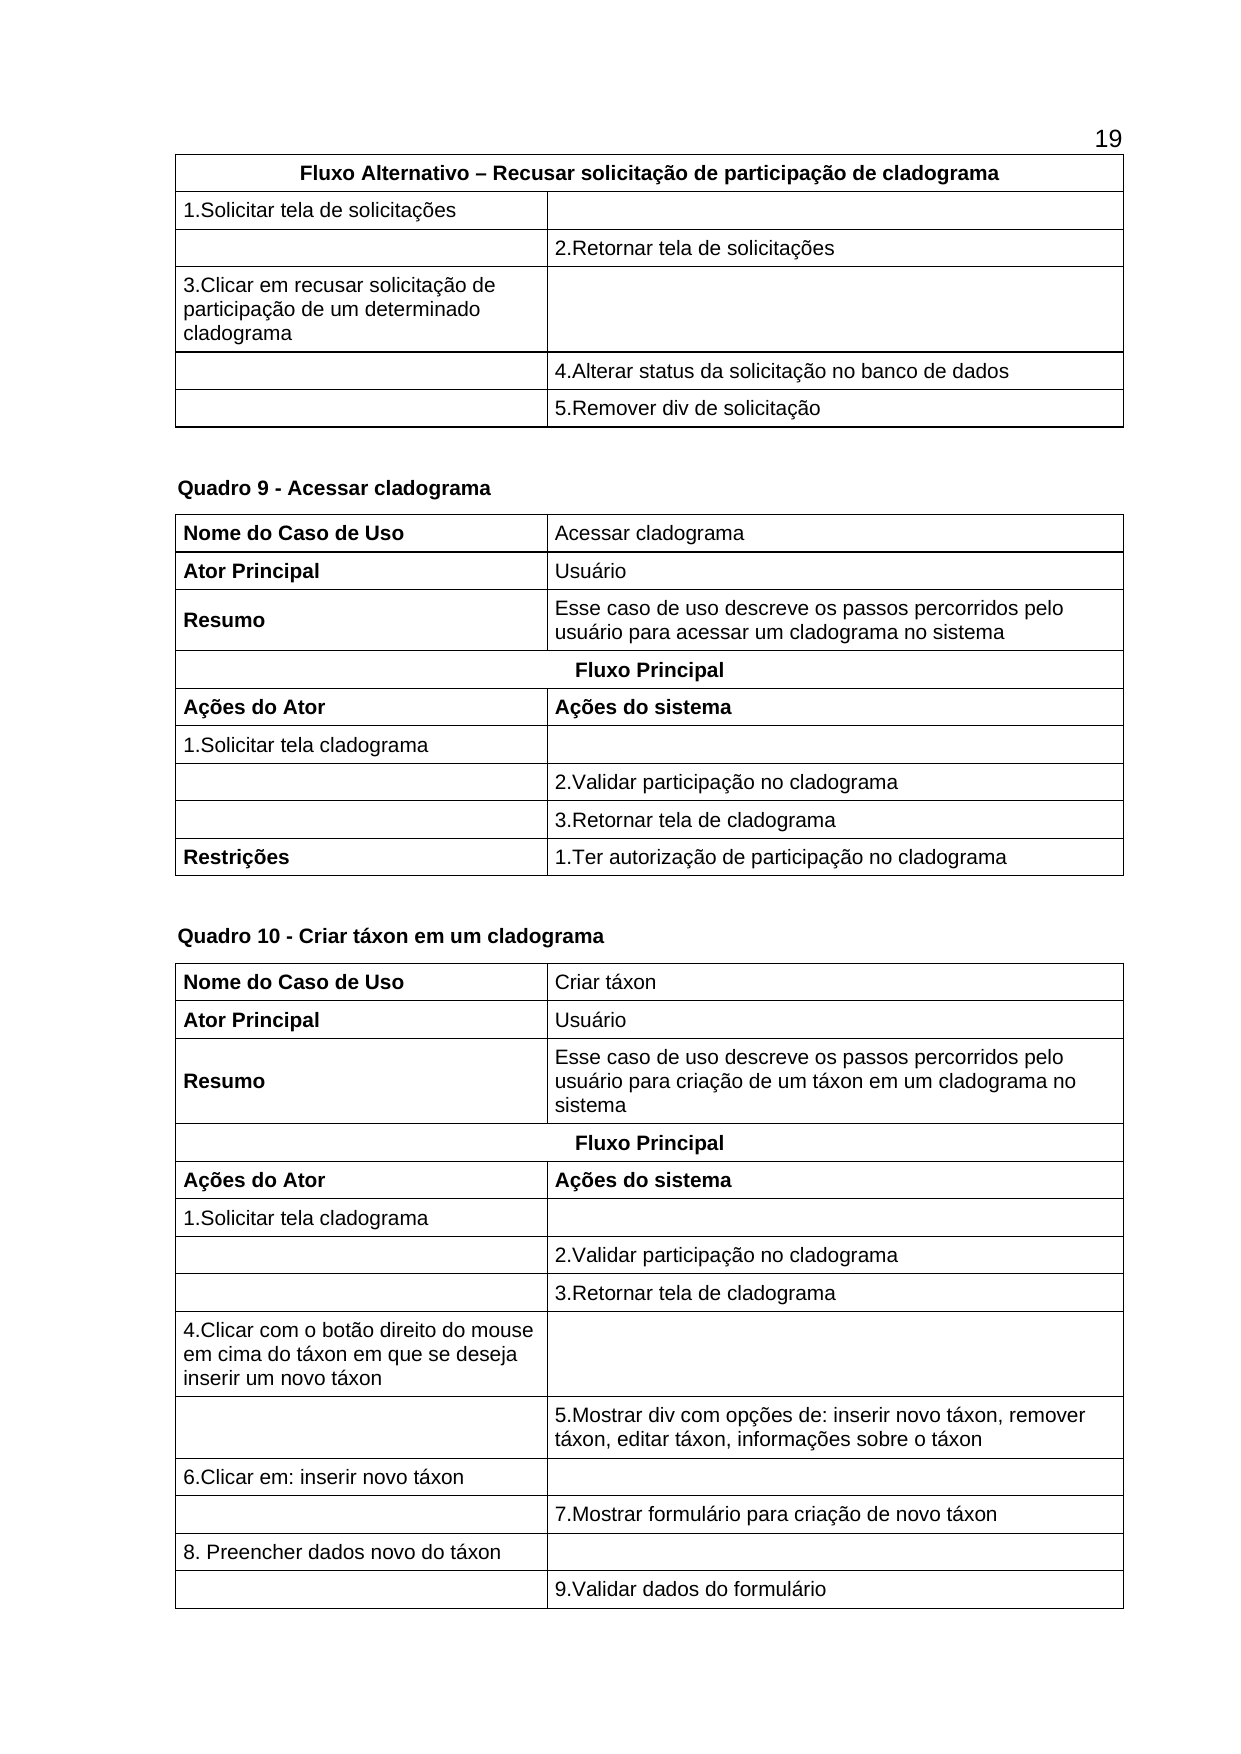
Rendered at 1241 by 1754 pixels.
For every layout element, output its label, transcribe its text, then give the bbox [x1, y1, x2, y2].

table_cell [176, 1496, 547, 1532]
table_cell [548, 192, 1123, 228]
table_cell [548, 1459, 1123, 1495]
table_cell 8. Preencher dados novo do táxon [176, 1534, 547, 1570]
table_cell 1.Ter autorização de participação no cladograma [548, 839, 1123, 875]
table_header Acessar cladograma [548, 515, 1123, 551]
table_cell 4.Alterar status da solicitação no banco de dados [548, 353, 1123, 389]
table_header Nome do Caso de Uso [176, 515, 547, 551]
table_cell Ações do Ator [176, 1162, 547, 1198]
table_cell [548, 1312, 1123, 1396]
table_cell [176, 390, 547, 426]
text Quadro 10 - Criar táxon em um cladograma [177, 924, 1122, 948]
table_cell 1.Solicitar tela cladograma [176, 726, 547, 763]
table_cell [548, 1534, 1123, 1570]
table_cell 3.Clicar em recusar solicitação de participação de um determinado cladograma [176, 267, 547, 351]
table_cell Fluxo Principal [176, 1124, 1123, 1161]
table_cell [176, 1397, 547, 1457]
table_cell Fluxo Principal [176, 651, 1123, 688]
table_cell [548, 267, 1123, 351]
table_header Nome do Caso de Uso [176, 964, 547, 1000]
table_cell Ator Principal [176, 553, 547, 589]
table_cell 2.Validar participação no cladograma [548, 764, 1123, 800]
table_cell 7.Mostrar formulário para criação de novo táxon [548, 1496, 1123, 1532]
table_header Criar táxon [548, 964, 1123, 1000]
table_cell Esse caso de uso descreve os passos percorridos pelo usuário para acessar um cladograma no sistema [548, 590, 1123, 650]
table_cell [176, 801, 547, 838]
table_cell 1.Solicitar tela cladograma [176, 1199, 547, 1236]
table_cell 4.Clicar com o botão direito do mouse em cima do táxon em que se deseja inserir um novo táxon [176, 1312, 547, 1396]
table_cell Restrições [176, 839, 547, 875]
table_cell [176, 1274, 547, 1311]
table_cell 5.Remover div de solicitação [548, 390, 1123, 426]
table_cell Resumo [176, 590, 547, 650]
table_cell Ações do sistema [548, 689, 1123, 725]
table_cell [176, 353, 547, 389]
table_cell Fluxo Alternativo – Recusar solicitação de participação de cladograma [176, 155, 1123, 191]
table_cell Ações do Ator [176, 689, 547, 725]
table_cell [176, 1571, 547, 1607]
table_cell 5.Mostrar div com opções de: inserir novo táxon, remover táxon, editar táxon, informações sobre o táxon [548, 1397, 1123, 1457]
table_cell [548, 726, 1123, 763]
table_cell 3.Retornar tela de cladograma [548, 1274, 1123, 1311]
table_cell Usuário [548, 553, 1123, 589]
table_cell Resumo [176, 1039, 547, 1123]
table_cell 2.Retornar tela de solicitações [548, 230, 1123, 266]
table_cell Esse caso de uso descreve os passos percorridos pelo usuário para criação de um táxon em um cladograma no sistema [548, 1039, 1123, 1123]
table_cell [176, 230, 547, 266]
table_cell 6.Clicar em: inserir novo táxon [176, 1459, 547, 1495]
table_cell Usuário [548, 1001, 1123, 1038]
table_cell [176, 764, 547, 800]
table_cell Ator Principal [176, 1001, 547, 1038]
table_cell 9.Validar dados do formulário [548, 1571, 1123, 1607]
table_cell 3.Retornar tela de cladograma [548, 801, 1123, 838]
text Quadro 9 - Acessar cladograma [177, 475, 1122, 499]
table_cell [548, 1199, 1123, 1236]
table_cell 2.Validar participação no cladograma [548, 1237, 1123, 1273]
table_cell 1.Solicitar tela de solicitações [176, 192, 547, 228]
table_cell [176, 1237, 547, 1273]
table_cell Ações do sistema [548, 1162, 1123, 1198]
